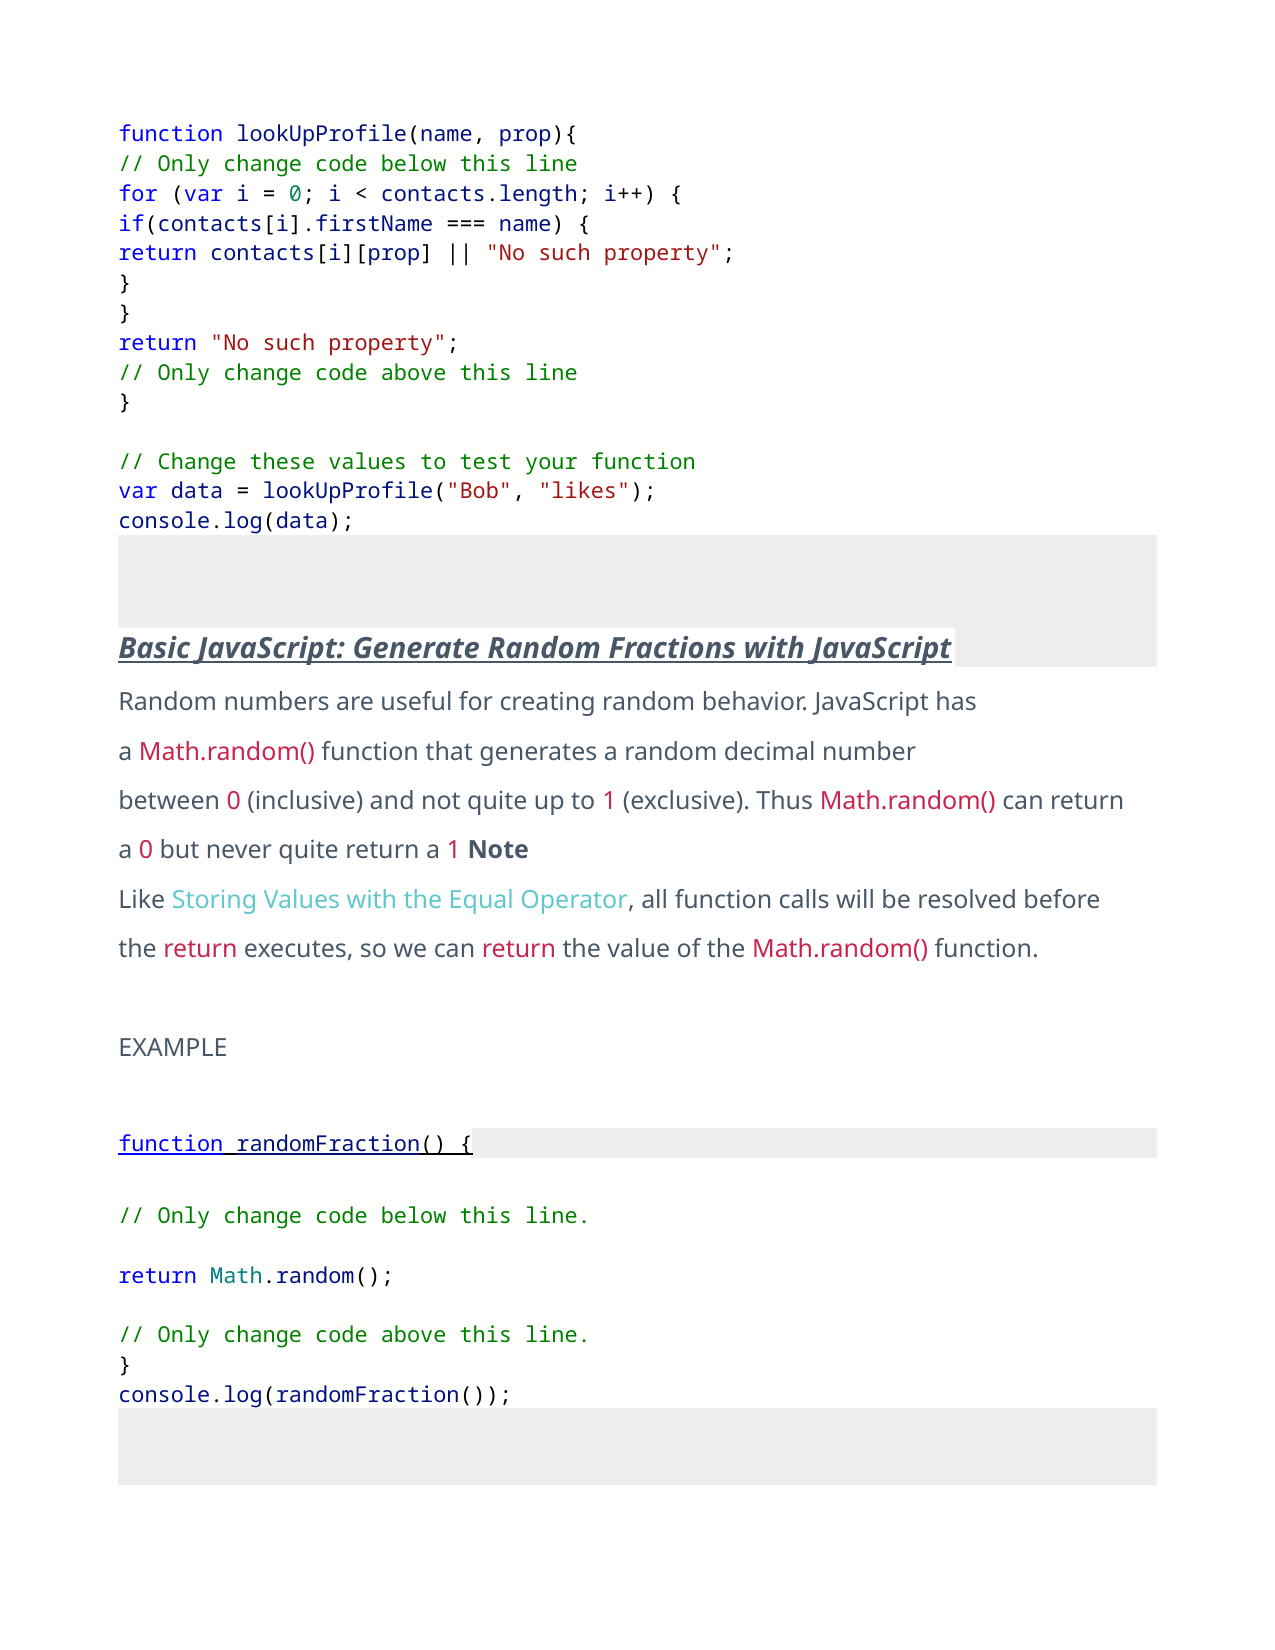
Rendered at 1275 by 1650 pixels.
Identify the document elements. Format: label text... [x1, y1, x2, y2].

subtitle Basic JavaScript: Generate Random Fractions with JavaScript [118, 627, 1157, 667]
text } [118, 386, 1157, 416]
text function lookUpProfile(name, prop){ [118, 118, 1157, 148]
text EXAMPLE [118, 1029, 1157, 1063]
text return contacts[i][prop] || "No such property"; [118, 237, 1157, 267]
text } [118, 297, 1157, 327]
text var data = lookUpProfile("Bob", "likes"); [118, 476, 1157, 505]
text console.log(randomFraction()); [118, 1379, 1157, 1408]
text return "No such property"; [118, 327, 1157, 356]
text Random numbers are useful for creating random behavior. JavaScript has a Math.random() function that generates a random decimal number between 0 (inclusive) and not quite up to 1 (exclusive). Thus Math.random() can return a 0 but never quite return a 1 Note Like Storing Values with the Equal Operator, all function calls will be resolved before the return executes, so we can return the value of the Math.random() function. [118, 684, 1157, 965]
text console.log(data); [118, 505, 1157, 535]
text // Only change code below this line. [118, 1200, 1157, 1230]
text if(contacts[i].firstName === name) { [118, 207, 1157, 237]
text // Only change code above this line. [118, 1319, 1157, 1349]
text // Only change code above this line [118, 356, 1157, 386]
text // Change these values to test your function [118, 446, 1157, 476]
text // Only change code below this line [118, 148, 1157, 178]
text } [118, 267, 1157, 297]
text function randomFraction() { [118, 1128, 1157, 1158]
text } [118, 1349, 1157, 1379]
text return Math.random(); [118, 1259, 1157, 1289]
text for (var i = 0; i < contacts.length; i++) { [118, 178, 1157, 207]
